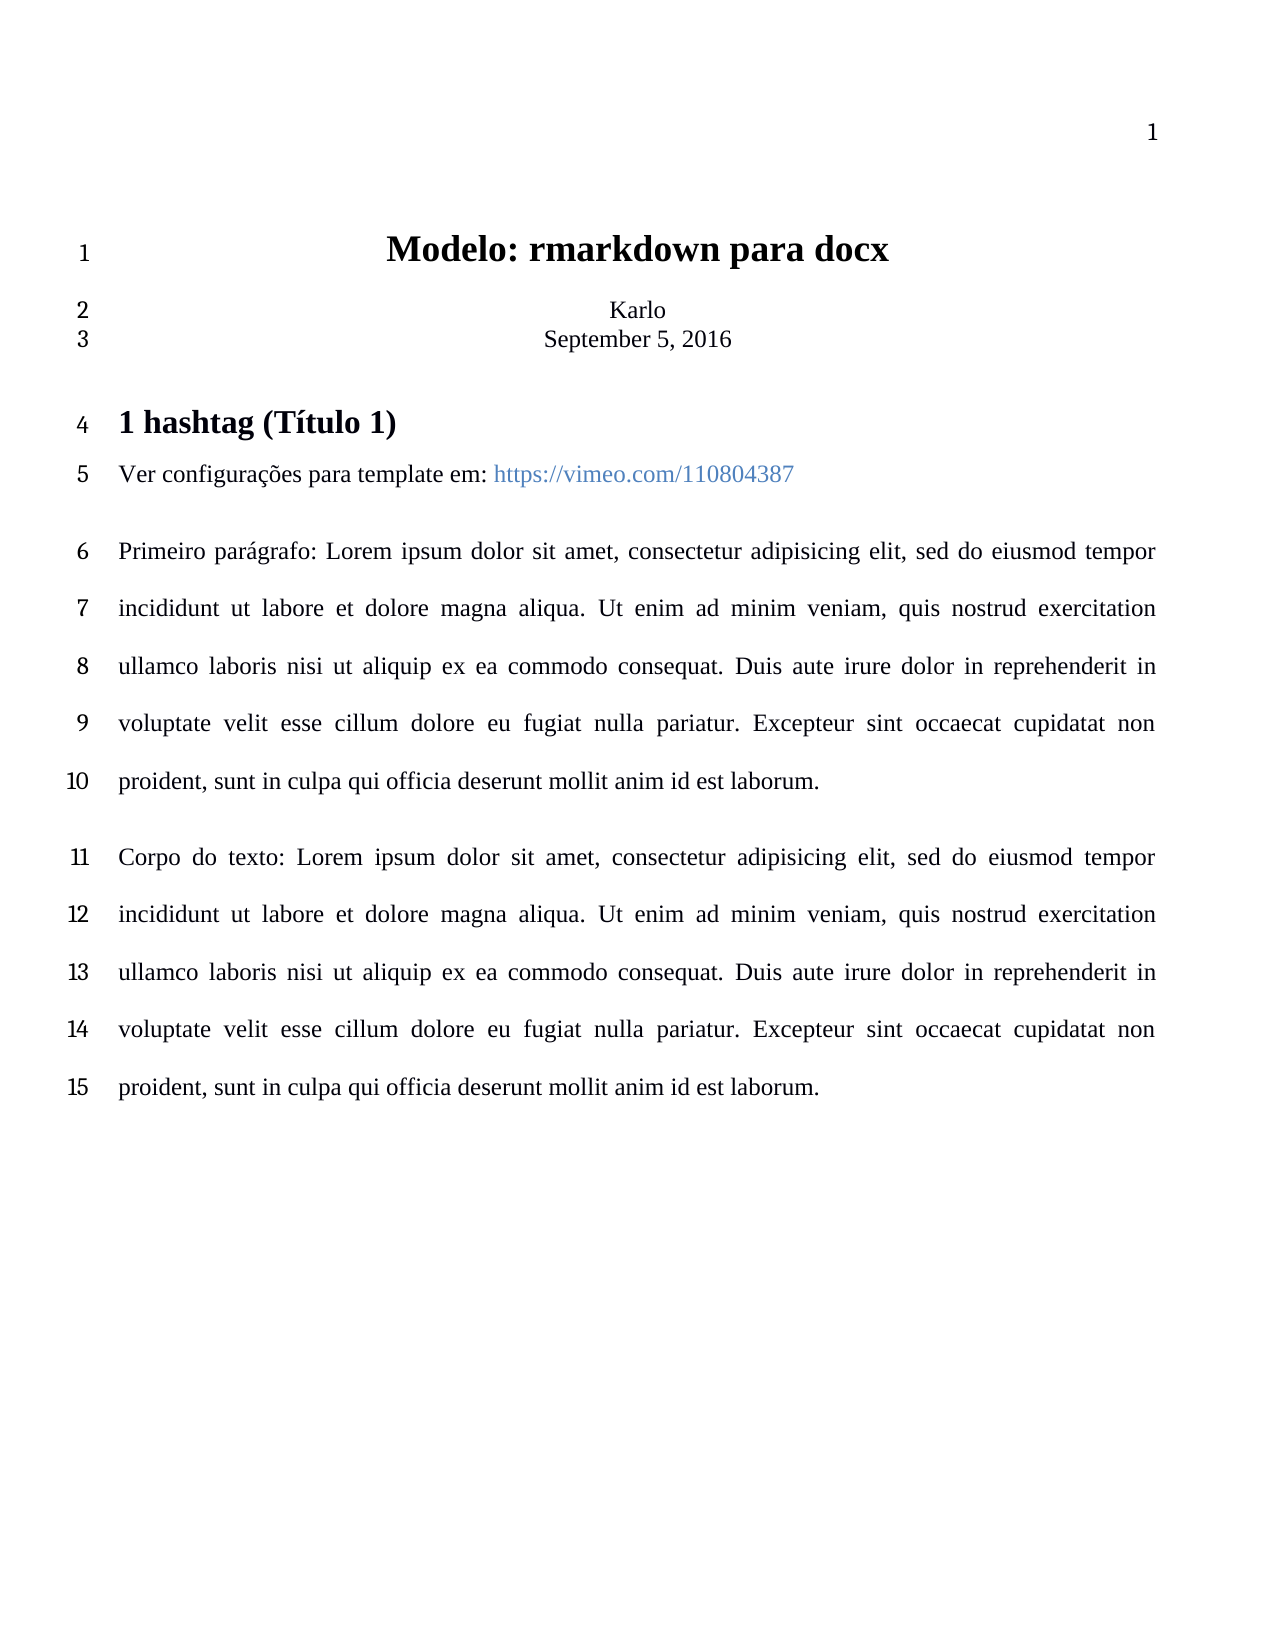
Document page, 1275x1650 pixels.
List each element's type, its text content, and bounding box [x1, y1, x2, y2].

text Corpo do texto: Lorem ipsum dolor sit amet, consectetur adipisicing elit, sed do eiusmod tempor incididunt ut labore et dolore magna aliqua. Ut enim ad minim veniam, quis nostrud exercitation ullamco laboris nisi ut aliquip ex ea commodo consequat. Duis aute irure dolor in reprehenderit in voluptate velit esse cillum dolore eu fugiat nulla pariatur. Excepteur sint occaecat cupidatat non proident, sunt in culpa qui officia deserunt mollit anim id est laborum. [118, 842, 1157, 1101]
text September 5, 2016 [118, 324, 1157, 352]
subtitle 1 hashtag (Título 1) [118, 402, 1157, 441]
title Modelo: rmarkdown para docx [118, 227, 1157, 270]
text Ver configurações para template em: https://vimeo.com/110804387 [118, 459, 1157, 488]
text Karlo [118, 295, 1157, 324]
text Primeiro parágrafo: Lorem ipsum dolor sit amet, consectetur adipisicing elit, sed do eiusmod tempor incididunt ut labore et dolore magna aliqua. Ut enim ad minim veniam, quis nostrud exercitation ullamco laboris nisi ut aliquip ex ea commodo consequat. Duis aute irure dolor in reprehenderit in voluptate velit esse cillum dolore eu fugiat nulla pariatur. Excepteur sint occaecat cupidatat non proident, sunt in culpa qui officia deserunt mollit anim id est laborum. [118, 536, 1157, 794]
